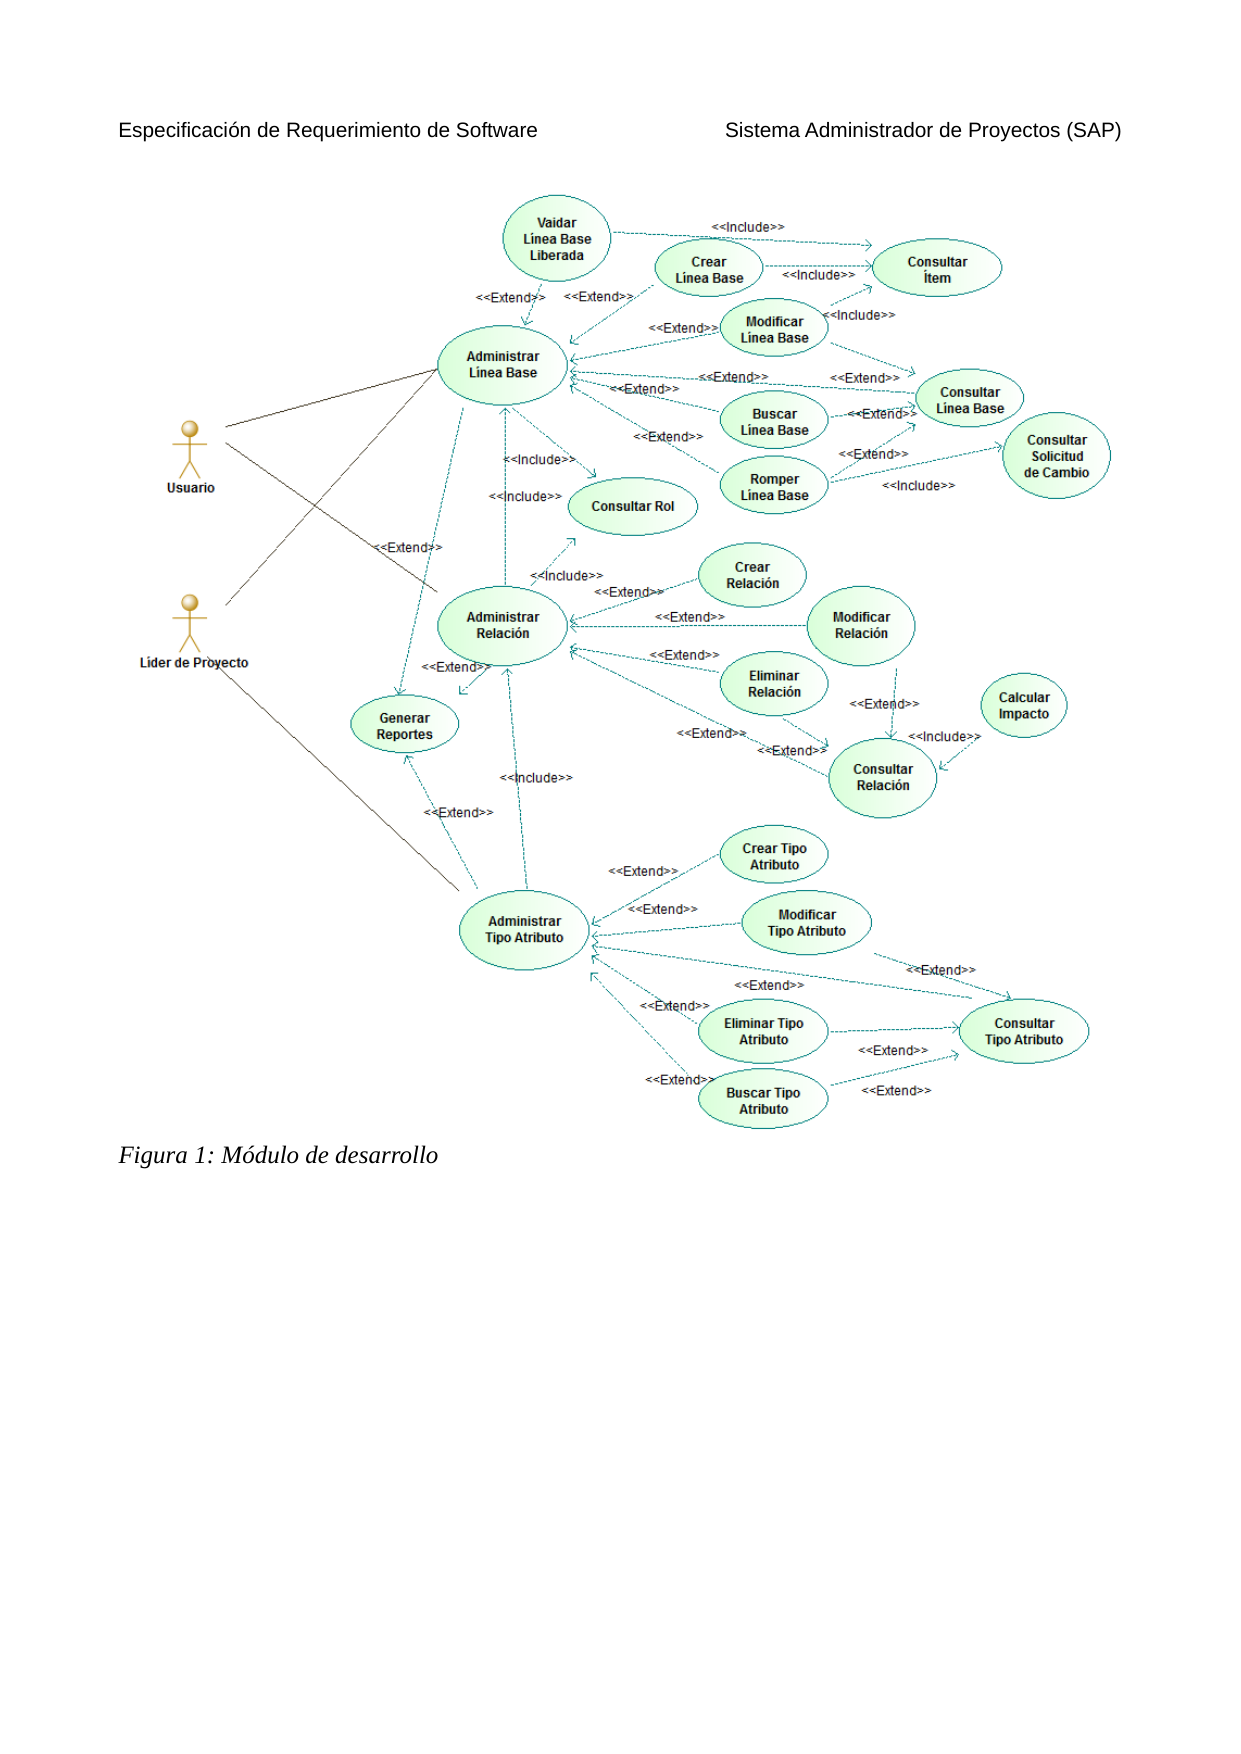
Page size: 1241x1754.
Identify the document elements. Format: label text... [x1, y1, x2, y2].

text Figura 1: Módulo de desarrollo [118, 1141, 1122, 1169]
picture [118, 184, 1123, 1141]
